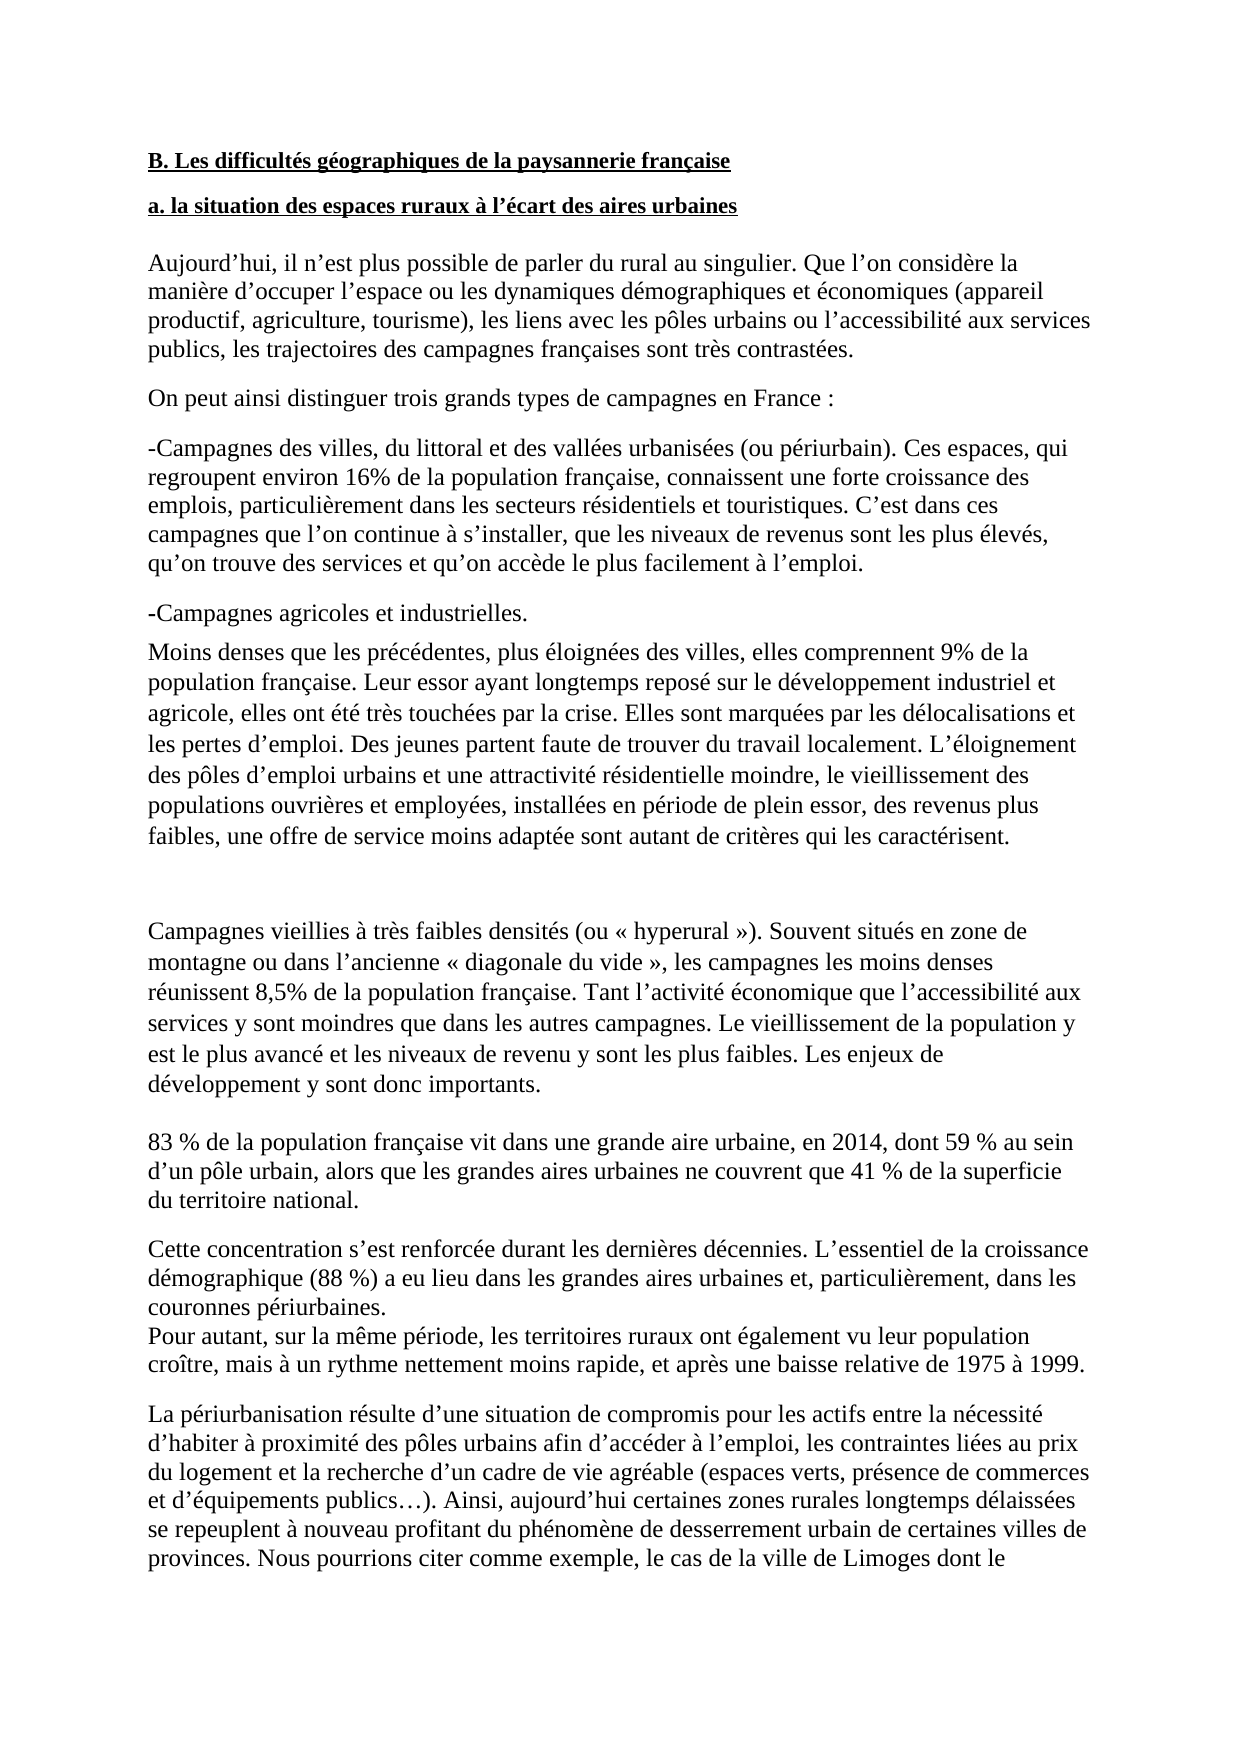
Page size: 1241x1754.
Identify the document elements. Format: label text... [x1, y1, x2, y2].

text a. la situation des espaces ruraux à l’écart des aires urbaines [148, 192, 1093, 219]
text Campagnes vieillies à très faibles densités (ou « hyperural »). Souvent situés en zone de montagne ou dans l’ancienne « diagonale du vide », les campagnes les moins denses réunissent 8,5% de la population française. Tant l’activité économique que l’accessibilité aux services y sont moindres que dans les autres campagnes. Le vieillissement de la population y est le plus avancé et les niveaux de revenu y sont les plus faibles. Les enjeux de développement y sont donc importants. [148, 916, 1093, 1098]
text -Campagnes des villes, du littoral et des vallées urbanisées (ou périurbain). Ces espaces, qui regroupent environ 16% de la population française, connaissent une forte croissance des emplois, particulièrement dans les secteurs résidentiels et touristiques. C’est dans ces campagnes que l’on continue à s’installer, que les niveaux de revenus sont les plus élevés, qu’on trouve des services et qu’on accède le plus facilement à l’emploi. [148, 433, 1093, 577]
text On peut ainsi distinguer trois grands types de campagnes en France : [148, 383, 1093, 412]
text B. Les difficultés géographiques de la paysannerie française [148, 148, 1093, 174]
text Aujourd’hui, il n’est plus possible de parler du rural au singulier. Que l’on considère la manière d’occuper l’espace ou les dynamiques démographiques et économiques (appareil productif, agriculture, tourisme), les liens avec les pôles urbains ou l’accessibilité aux services publics, les trajectoires des campagnes françaises sont très contrastées. [148, 248, 1093, 363]
text 83 % de la population française vit dans une grande aire urbaine, en 2014, dont 59 % au sein d’un pôle urbain, alors que les grandes aires urbaines ne couvrent que 41 % de la superficie du territoire national. [148, 1127, 1093, 1214]
text -Campagnes agricoles et industrielles. [148, 598, 1093, 626]
text Moins denses que les précédentes, plus éloignées des villes, elles comprennent 9% de la population française. Leur essor ayant longtemps reposé sur le développement industriel et agricole, elles ont été très touchées par la crise. Elles sont marquées par les délocalisations et les pertes d’emploi. Des jeunes partent faute de trouver du travail localement. L’éloignement des pôles d’emploi urbains et une attractivité résidentielle moindre, le vieillissement des populations ouvrières et employées, installées en période de plein essor, des revenus plus faibles, une offre de service moins adaptée sont autant de critères qui les caractérisent. [148, 637, 1093, 850]
text La périurbanisation résulte d’une situation de compromis pour les actifs entre la nécessité d’habiter à proximité des pôles urbains afin d’accéder à l’emploi, les contraintes liées au prix du logement et la recherche d’un cadre de vie agréable (espaces verts, présence de commerces et d’équipements publics…). Ainsi, aujourd’hui certaines zones rurales longtemps délaissées se repeuplent à nouveau profitant du phénomène de desserrement urbain de certaines villes de provinces. Nous pourrions citer comme exemple, le cas de la ville de Limoges dont le [148, 1399, 1093, 1572]
text Cette concentration s’est renforcée durant les dernières décennies. L’essentiel de la croissance démographique (88 %) a eu lieu dans les grandes aires urbaines et, particulièrement, dans les couronnes périurbaines. Pour autant, sur la même période, les territoires ruraux ont également vu leur population croître, mais à un rythme nettement moins rapide, et après une baisse relative de 1975 à 1999. [148, 1234, 1093, 1378]
